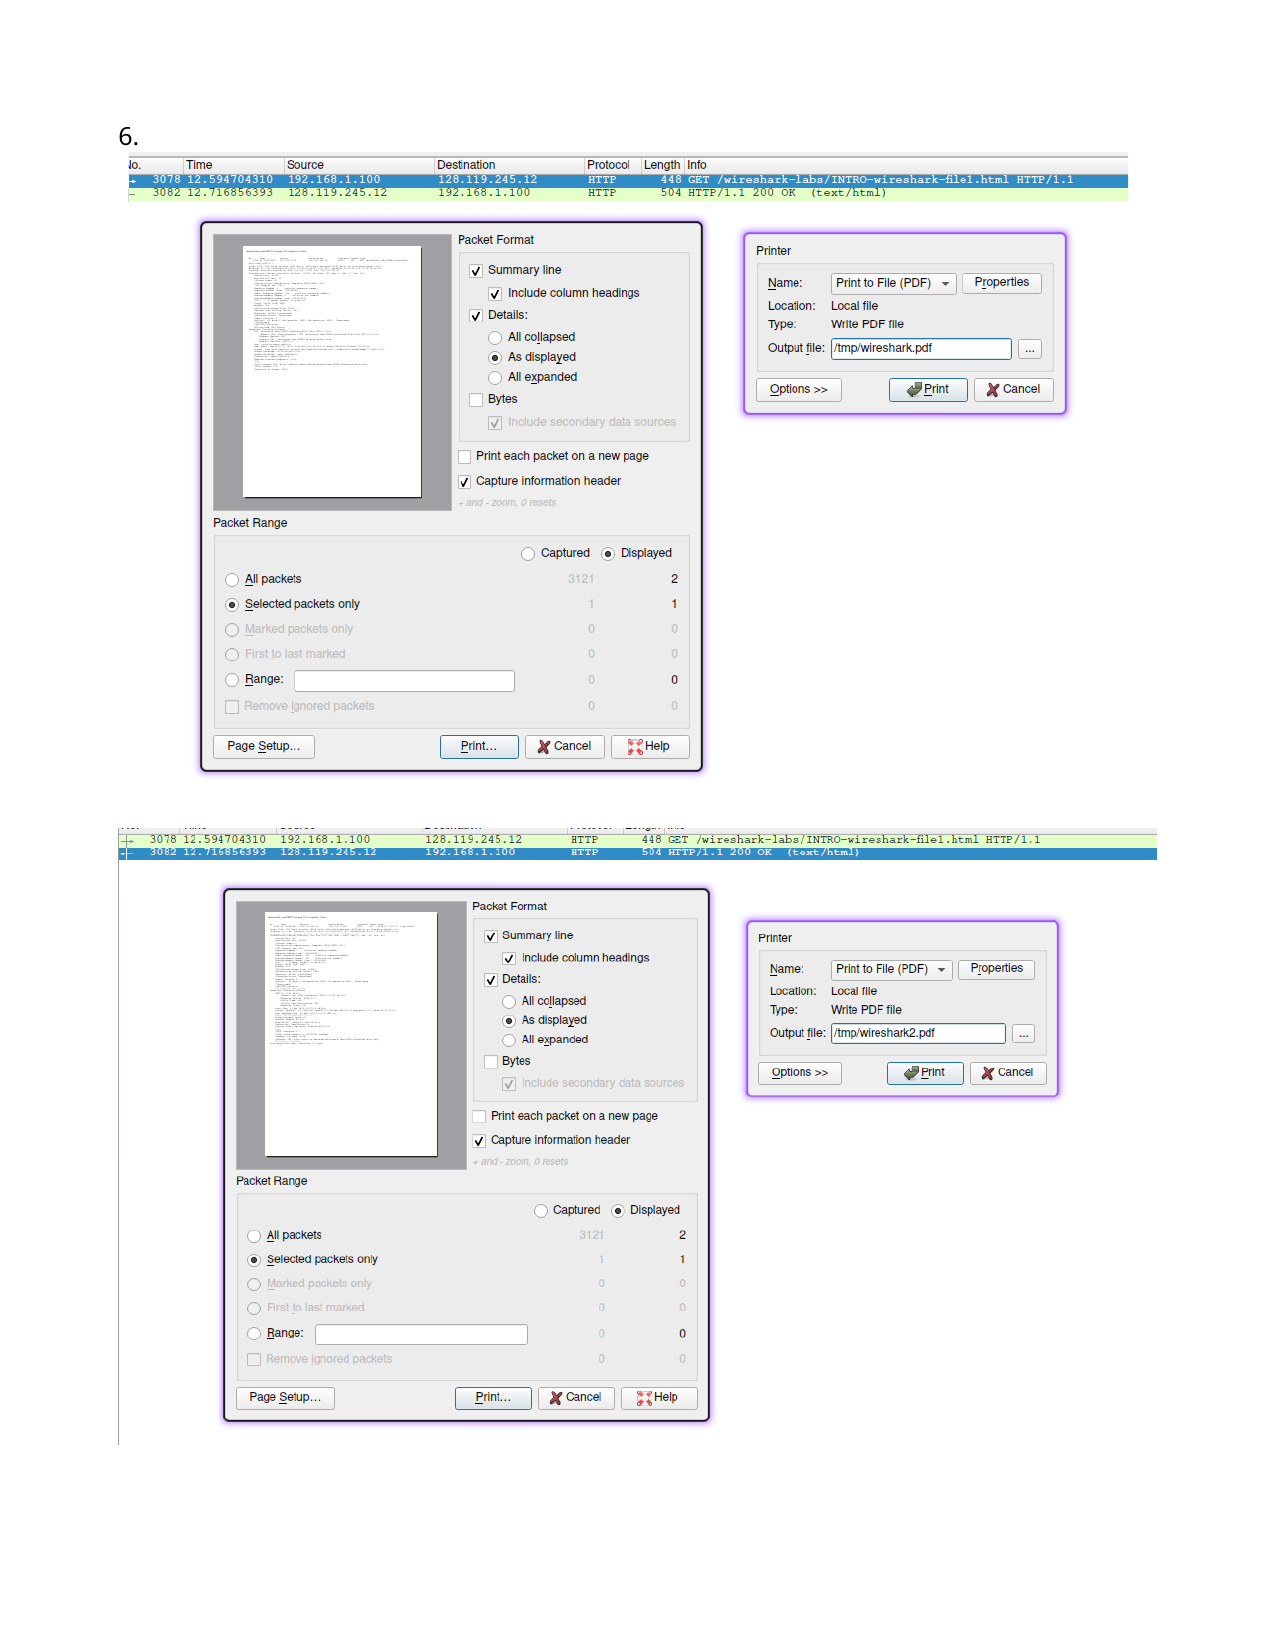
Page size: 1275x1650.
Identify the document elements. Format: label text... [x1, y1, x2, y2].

text 6. [118, 118, 1157, 152]
picture [118, 152, 1157, 1445]
